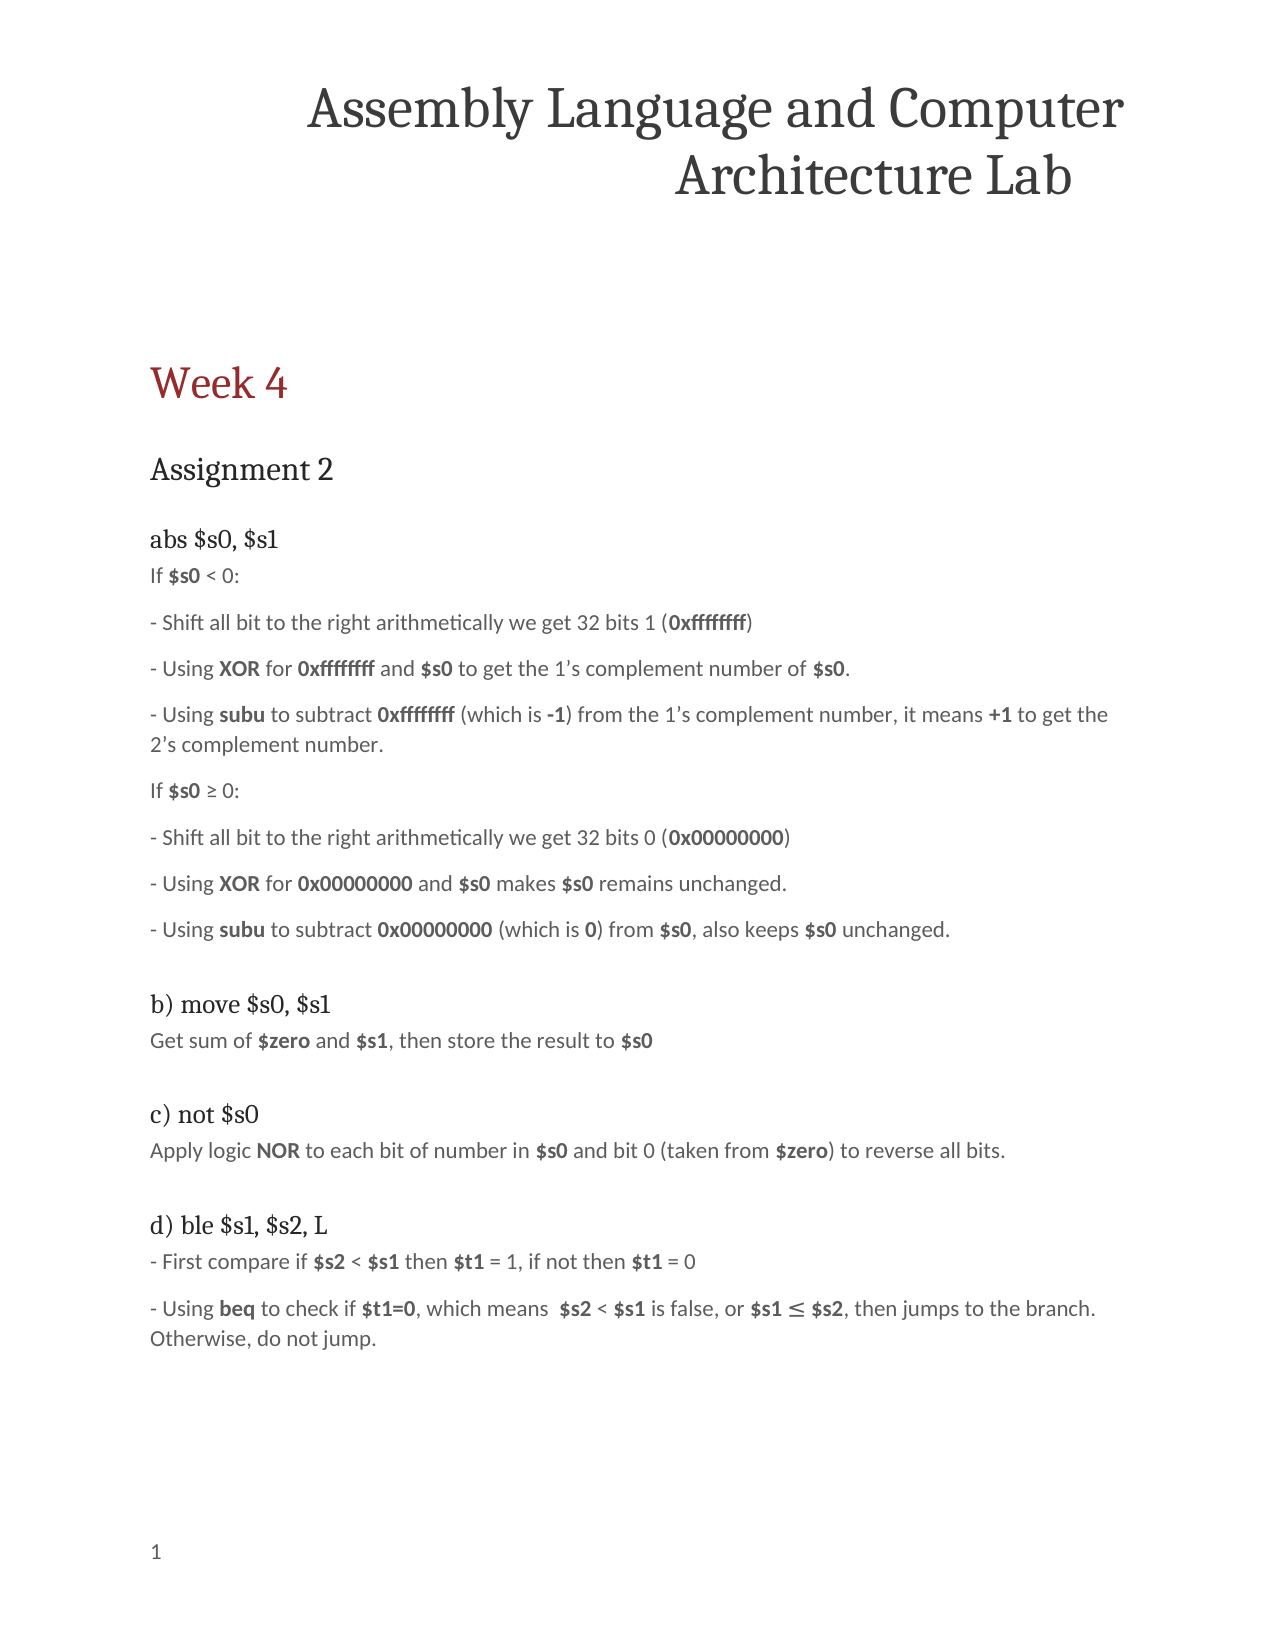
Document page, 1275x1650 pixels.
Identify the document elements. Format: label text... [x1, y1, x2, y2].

text - Shift all bit to the right arithmetically we get 32 bits 0 (0x00000000) [150, 823, 1125, 851]
text - Using beq to check if $t1=0, which means $s2 < $s1 is false, or $s1 ≤ $s2, then jumps to the branch. Otherwise, do not jump. [150, 1293, 1125, 1352]
text - Shift all bit to the right arithmetically we get 32 bits 1 (0xffffffff) [150, 608, 1125, 636]
subtitle b) move $s0, $s1 [150, 989, 1125, 1020]
text - Using XOR for 0xffffffff and $s0 to get the 1’s complement number of $s0. [150, 654, 1125, 682]
text - Using XOR for 0x00000000 and $s0 makes $s0 remains unchanged. [150, 869, 1125, 897]
subtitle d) ble $s1, $s2, L [150, 1210, 1125, 1241]
subtitle c) not $s0 [150, 1099, 1125, 1131]
subtitle abs $s0, $s1 [150, 524, 1125, 556]
subtitle Assignment 2 [150, 450, 1125, 489]
text - Using subu to subtract 0xffffffff (which is -1) from the 1’s complement number, it means +1 to get the 2’s complement number. [150, 701, 1125, 758]
text - Using subu to subtract 0x00000000 (which is 0) from $s0, also keeps $s0 unchanged. [150, 916, 1125, 944]
title Assembly Language and Computer Architecture Lab [150, 75, 1125, 209]
text If $s0 ≥ 0: [150, 777, 1125, 804]
text If $s0 < 0: [150, 561, 1125, 589]
subtitle Week 4 [150, 357, 1125, 410]
text Get sum of $zero and $s1, then store the result to $s0 [150, 1026, 1125, 1054]
text Apply logic NOR to each bit of number in $s0 and bit 0 (taken from $zero) to reverse all bits. [150, 1137, 1125, 1165]
text - First compare if $s2 < $s1 then $t1 = 1, if not then $t1 = 0 [150, 1247, 1125, 1275]
